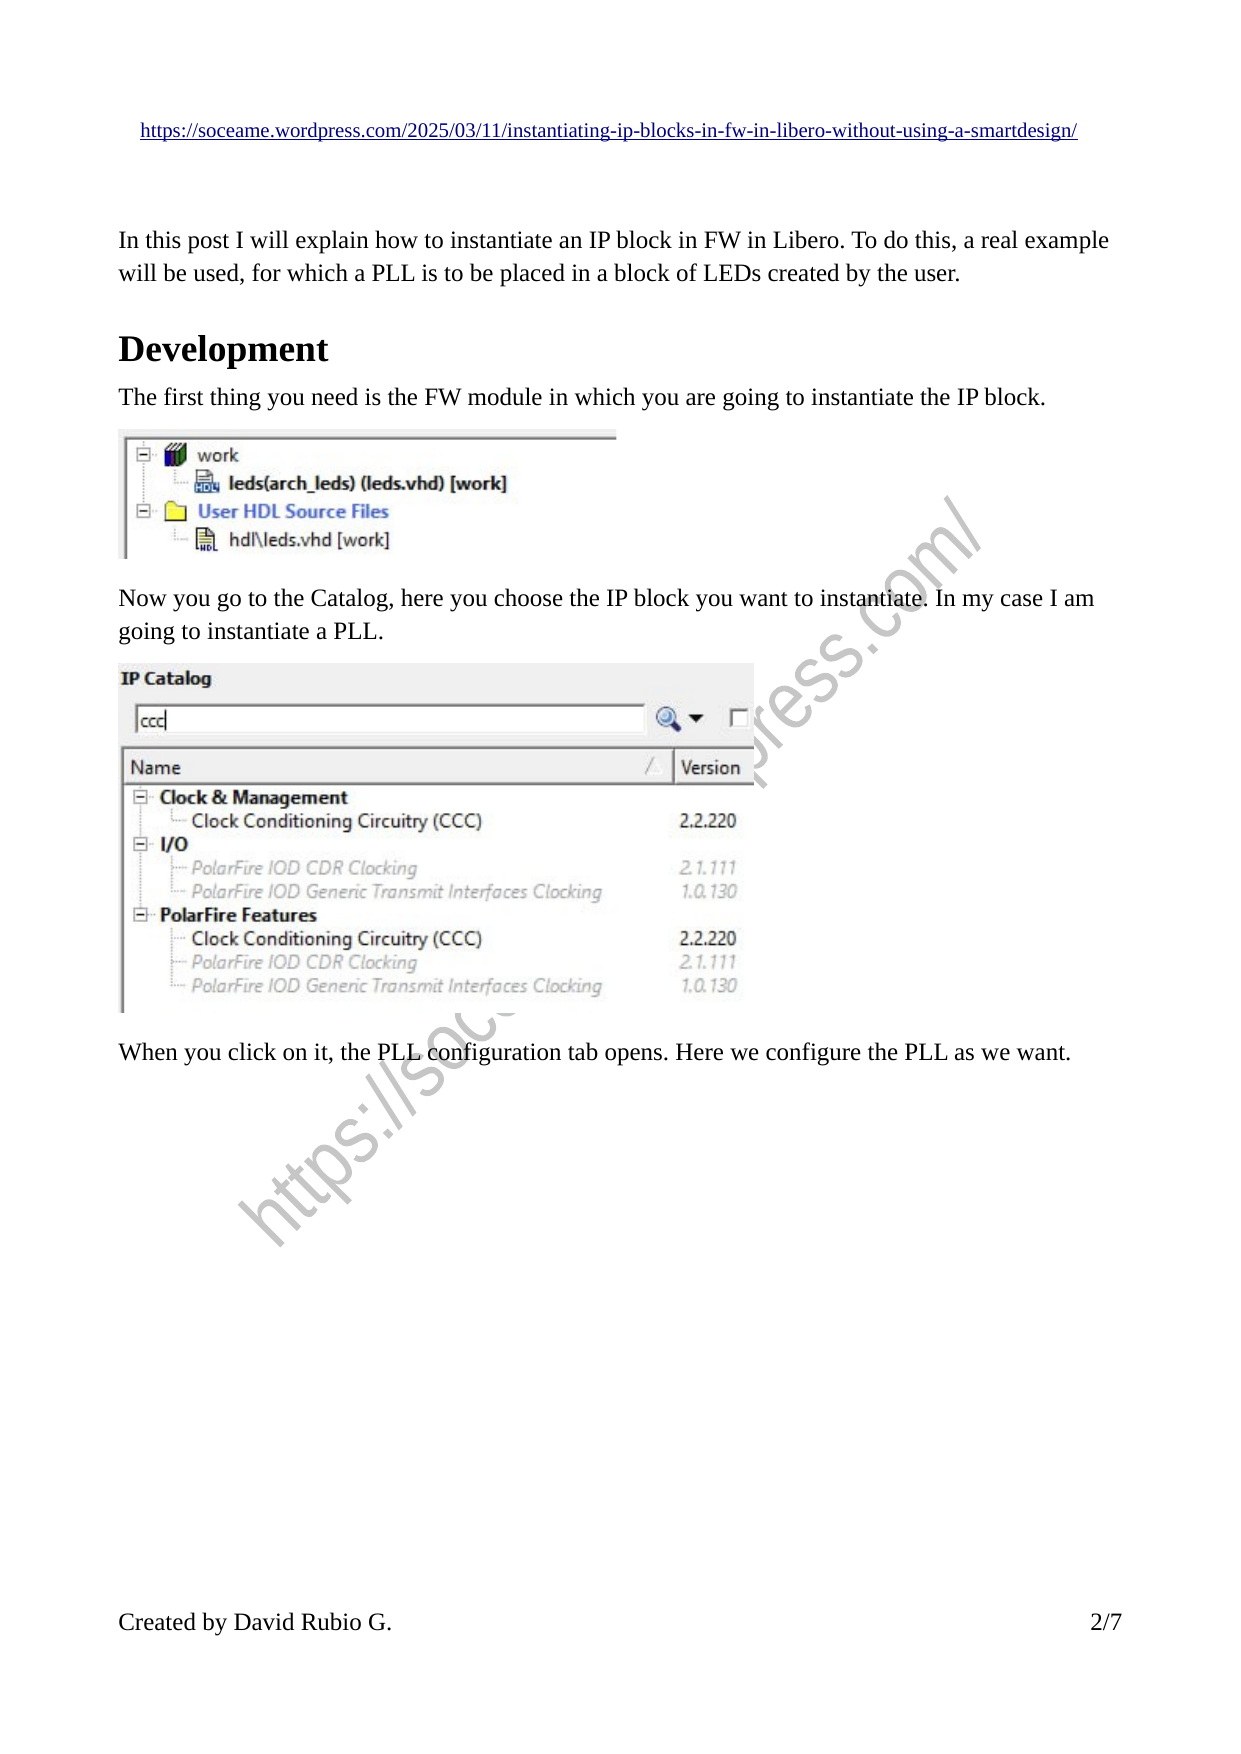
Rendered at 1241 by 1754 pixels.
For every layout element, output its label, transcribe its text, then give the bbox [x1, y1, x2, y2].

subtitle Development [118, 326, 1122, 369]
text The first thing you need is the FW module in which you are going to instantiate the IP block. [118, 382, 1122, 411]
picture [118, 663, 754, 1013]
text Now you go to the Catalog, here you choose the IP block you want to instantiate. In my case I am going to instantiate a PLL. [118, 583, 1122, 645]
text When you click on it, the PLL configuration tab opens. Here we configure the PLL as we want. [118, 1037, 441, 1065]
text In this post I will explain how to instantiate an IP block in FW in Libero. To do this, a real example will be used, for which a PLL is to be placed in a block of LEDs created by the user. [118, 225, 1122, 286]
picture [118, 429, 617, 559]
text When you click on it, the PLL configuration tab opens. Here we configure the PLL as we want. [462, 1037, 1122, 1065]
